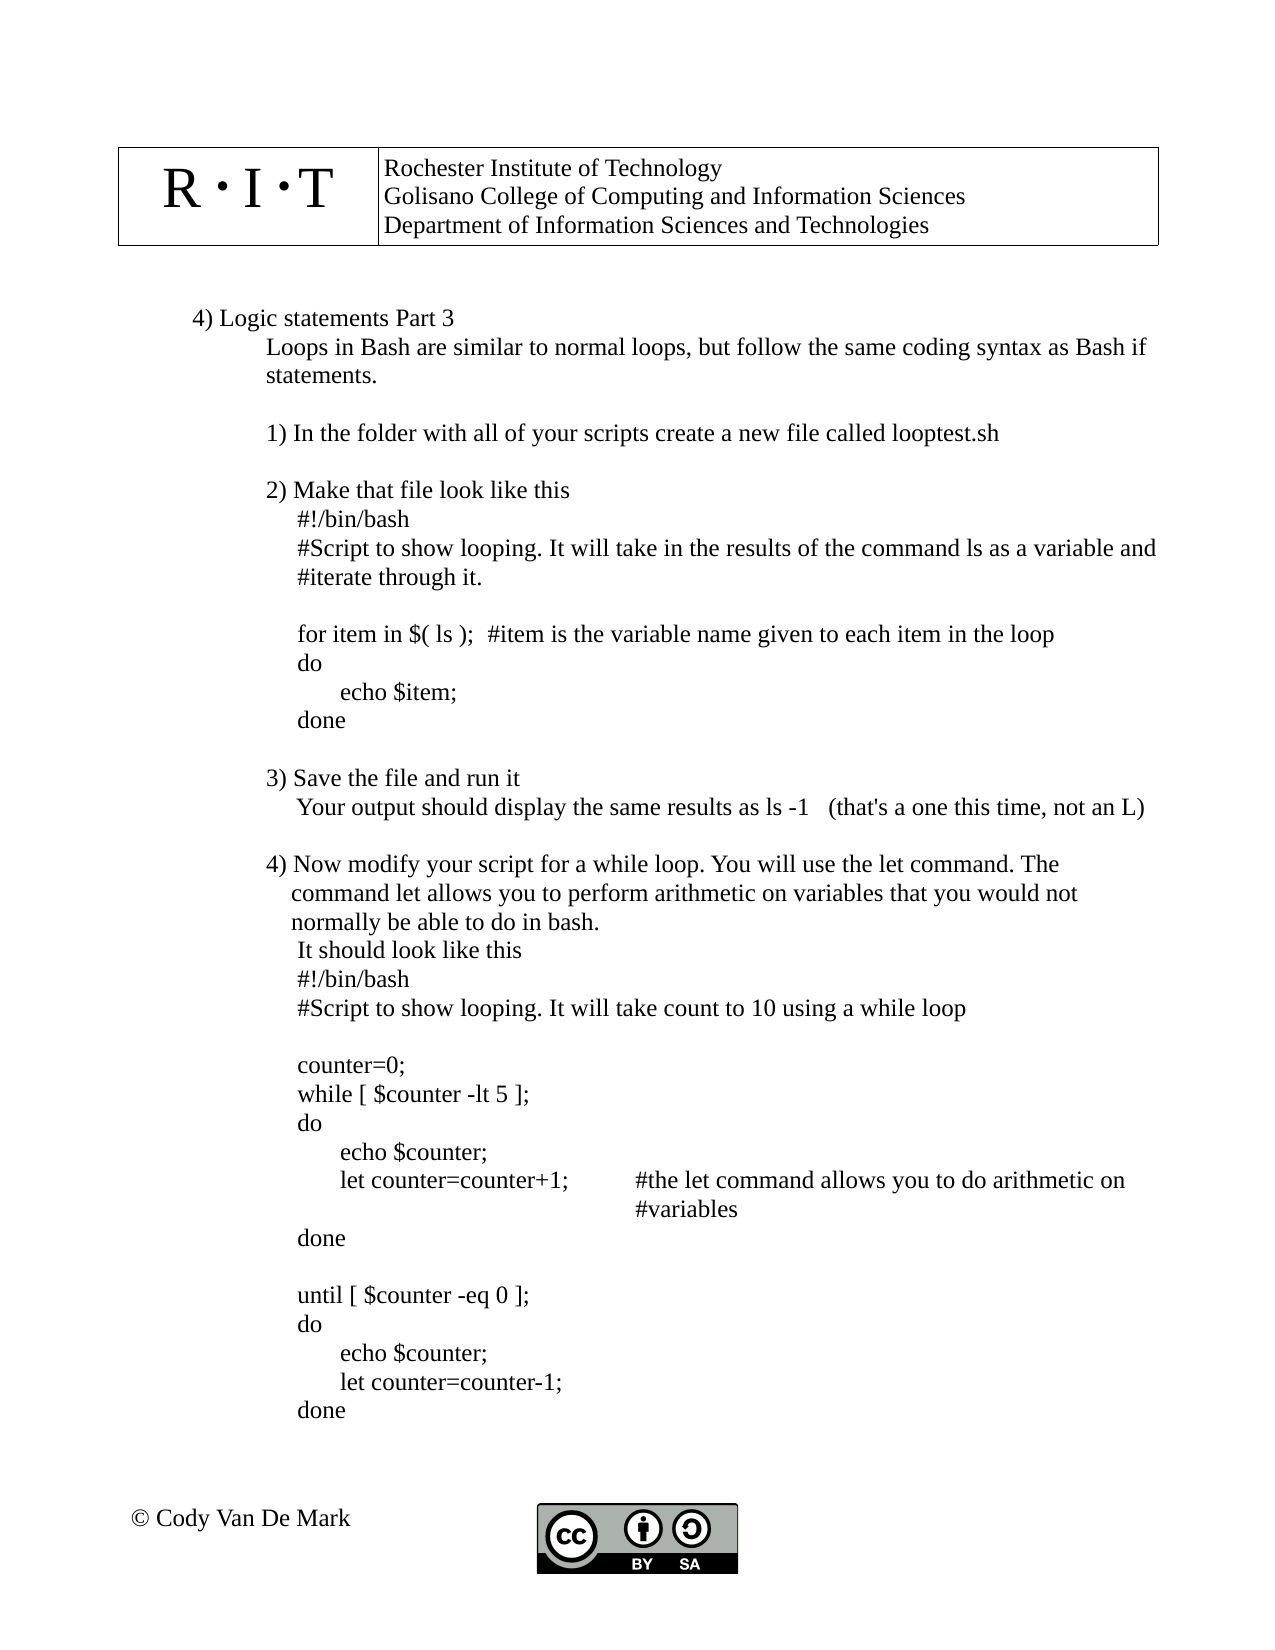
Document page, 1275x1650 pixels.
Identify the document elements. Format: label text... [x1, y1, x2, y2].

text 4) Logic statements Part 3 Loops in Bash are similar to normal loops, but follow the same coding syntax as Bash if statements. 1) In the folder with all of your scripts create a new file called looptest.sh 2) Make that file look like this #!/bin/bash #Script to show looping. It will take in the results of the command ls as a variable and #iterate through it. for item in $( ls ); #item is the variable name given to each item in the loop do echo $item; [118, 303, 1157, 706]
text do echo $counter; let counter=counter-1; done [118, 1309, 1157, 1453]
picture [536, 1503, 739, 1574]
text done 3) Save the file and run it Your output should display the same results as ls -1 (that's a one this time, not an L) 4) Now modify your script for a while loop. You will use the let command. The command let allows you to perform arithmetic on variables that you would not normally be able to do in bash. It should look like this #!/bin/bash #Script to show looping. It will take count to 10 using a while loop counter=0; while [ $counter -lt 5 ]; do echo $counter; let counter=counter+1; #the let command allows you to do arithmetic on #variables done until [ $counter -eq 0 ]; [118, 706, 1157, 1309]
